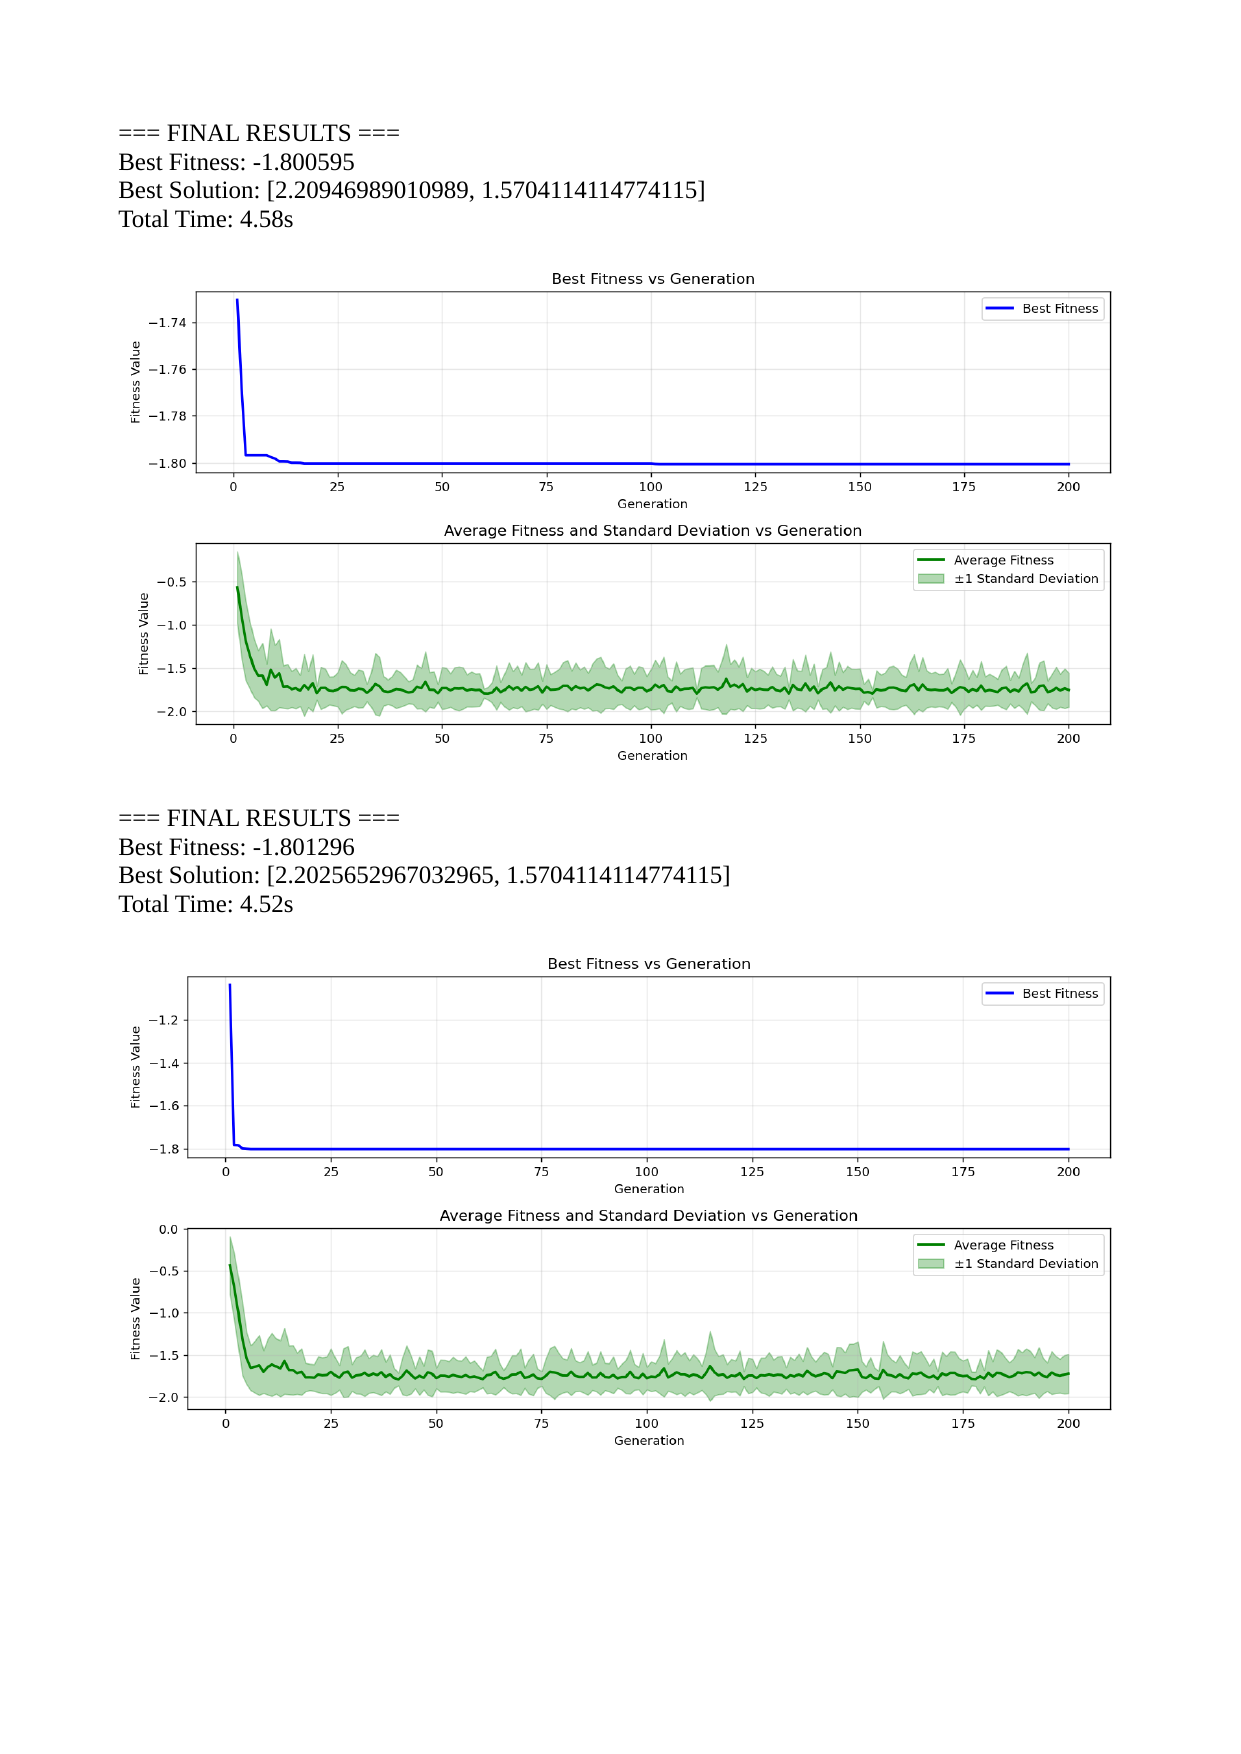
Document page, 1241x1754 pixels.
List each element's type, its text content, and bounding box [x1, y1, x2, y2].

text Total Time: 4.52s [118, 889, 1122, 918]
text Best Solution: [2.2025652967032965, 1.5704114114774115] [118, 860, 1122, 889]
picture [118, 261, 1123, 774]
text Best Solution: [2.20946989010989, 1.5704114114774115] [118, 176, 1122, 204]
text === FINAL RESULTS === [118, 803, 1122, 832]
text === FINAL RESULTS === [118, 118, 1122, 147]
text Best Fitness: -1.800595 [118, 147, 1122, 176]
text Best Fitness: -1.801296 [118, 832, 1122, 860]
picture [118, 946, 1123, 1459]
text Total Time: 4.58s [118, 204, 1122, 233]
